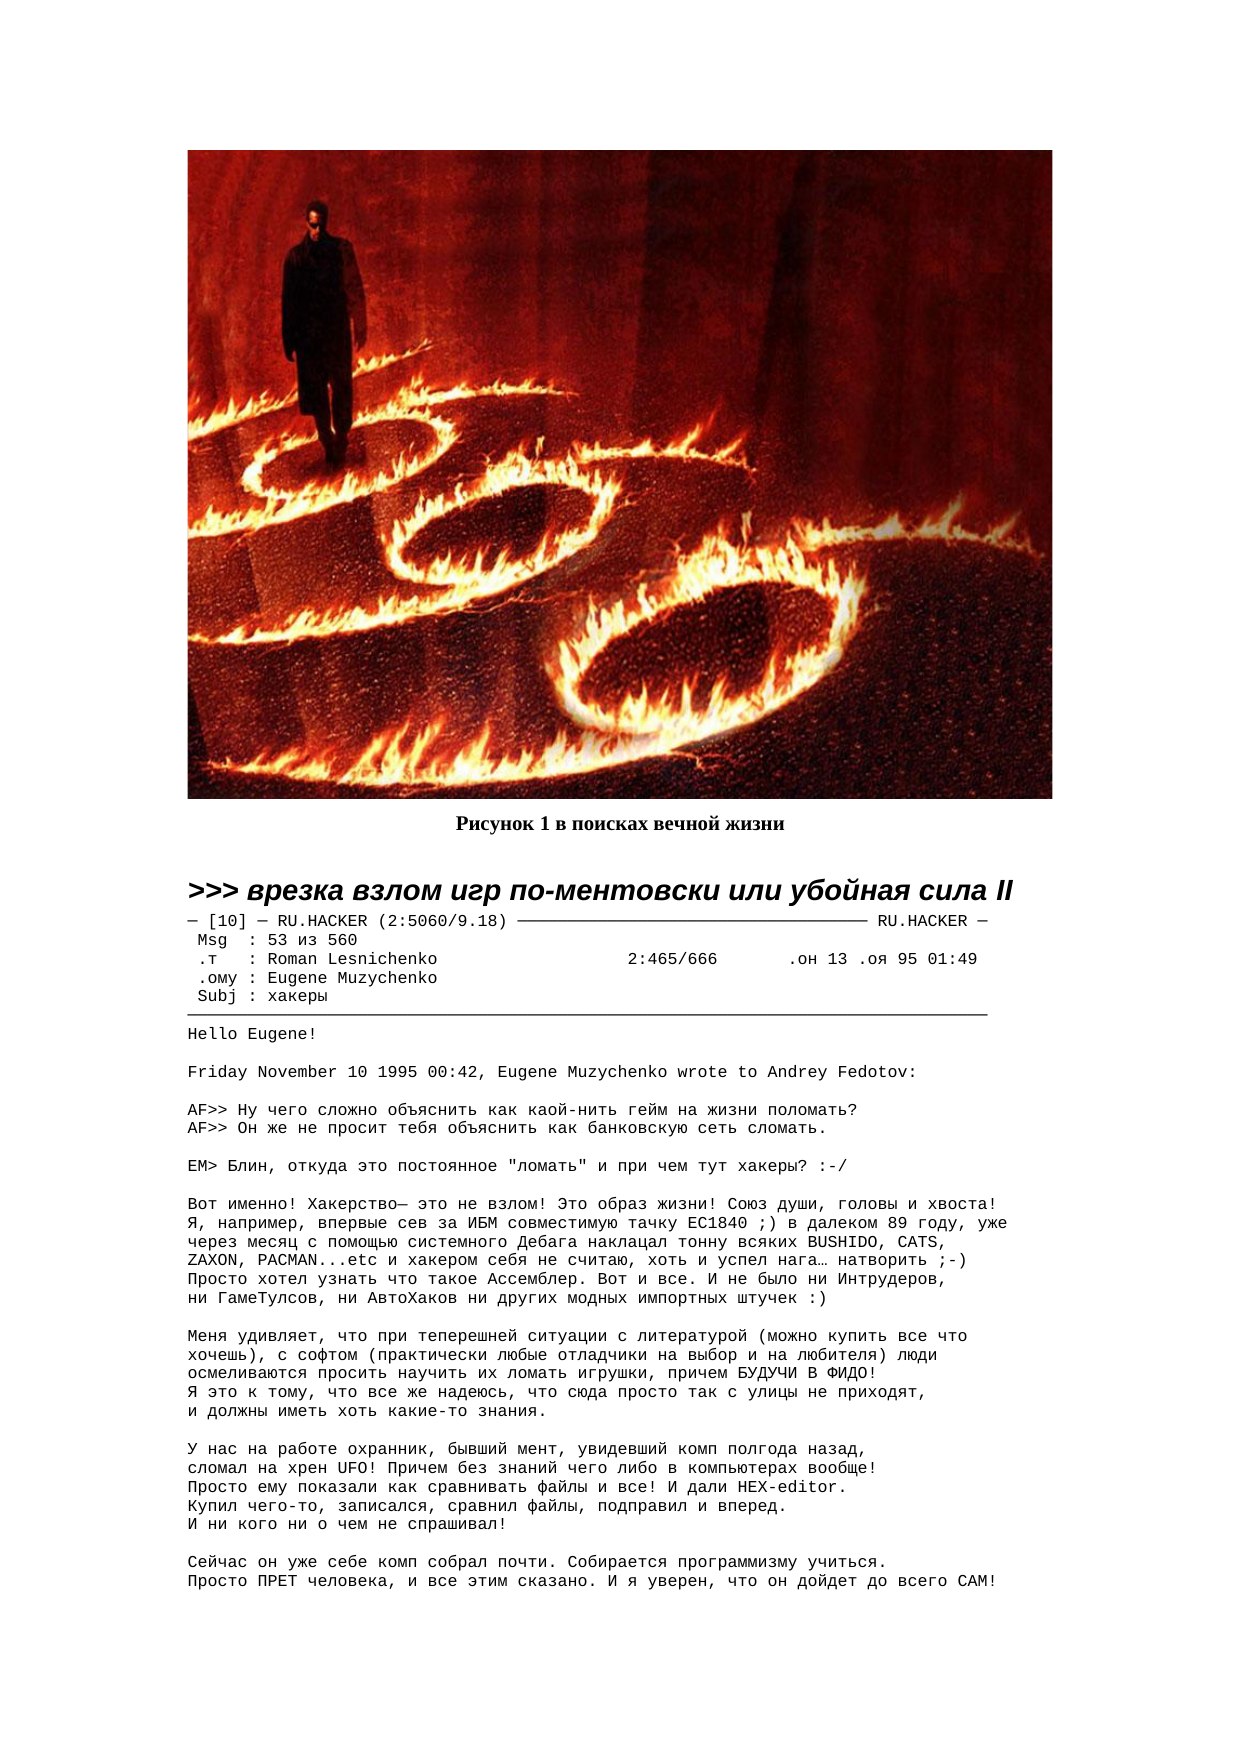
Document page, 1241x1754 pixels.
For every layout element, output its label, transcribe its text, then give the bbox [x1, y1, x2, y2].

text Сейчас он уже себе комп собрал почти. Собирается программизму учиться. [187, 1554, 1053, 1572]
text ни ГамеТулсов, ни АвтоХаков ни других модных импортных штучек :) [187, 1290, 1053, 1308]
picture [187, 150, 1053, 799]
text Я, например, впервые сев за ИБМ совместимую тачку ЕС1840 ;) в далеком 89 году, уже [187, 1214, 1053, 1233]
text .т : Roman Lesnichenko 2:465/666 .он 13 .оя 95 01:49 [187, 950, 1053, 969]
text Friday November 10 1995 00:42, Eugene Muzychenko wrote to Andrey Fedotov: [187, 1063, 1053, 1082]
text .ому : Eugene Muzychenko [187, 969, 1053, 988]
text хочешь), с софтом (практически любые отладчики на выбор и на любителя) люди [187, 1346, 1053, 1365]
text сломал на хрен UFO! Причем без знаний чего либо в компьютерах вообще! [187, 1459, 1053, 1478]
text ZAXON, PACMAN...etc и хакером себя не считаю, хоть и успел нага… натворить ;-) [187, 1252, 1053, 1271]
text И ни кого ни о чем не спрашивал! [187, 1516, 1053, 1535]
text и должны иметь хоть какие-то знания. [187, 1403, 1053, 1422]
text Меня удивляет, что при теперешней ситуации с литературой (можно купить все что [187, 1327, 1053, 1346]
text Msg : 53 из 560 [187, 931, 1053, 950]
subtitle >>> врезка взлом игр по-ментовски или убойная сила II [187, 873, 1053, 906]
text AF>> Ну чего сложно объяснить как каой-нить гейм на жизни поломать? [187, 1101, 1053, 1120]
text Просто ему показали как сравнивать файлы и все! И дали HEX-editor. [187, 1478, 1053, 1497]
text Просто хотел узнать что такое Ассемблер. Вот и все. И не было ни Интрудеров, [187, 1271, 1053, 1290]
text Я это к тому, что все же надеюсь, что сюда просто так с улицы не приходят, [187, 1384, 1053, 1403]
text осмеливаются просить научить их ломать игрушки, причем БУДУЧИ В ФИДО! [187, 1365, 1053, 1384]
text AF>> Он же не просит тебя объяснить как банковскую сеть сломать. [187, 1120, 1053, 1139]
text Subj : хакеpы [187, 988, 1053, 1007]
text Рисунок 1 в поисках вечной жизни [187, 811, 1053, 835]
text Hello Eugene! [187, 1026, 1053, 1044]
text через месяц с помощью системного Дебага наклацал тонну всяких BUSHIDO, CATS, [187, 1233, 1053, 1252]
text У нас на работе охранник, бывший мент, увидевший комп полгода назад, [187, 1441, 1053, 1459]
text ──────────────────────────────────────────────────────────────────────────────── [187, 1007, 1053, 1026]
text Просто ПРЕТ человека, и все этим сказано. И я уверен, что он дойдет до всего САМ! [187, 1572, 1053, 1591]
text Вот именно! Хакерство— это не взлом! Это образ жизни! Союз души, головы и хвоста! [187, 1195, 1053, 1214]
text EM> Блин, откуда это постоянное "ломать" и при чем тут хакеры? :-/ [187, 1158, 1053, 1177]
text Купил чего-то, записался, сравнил файлы, подправил и вперед. [187, 1497, 1053, 1516]
text ─ [10] ─ RU.HACKER (2:5060/9.18) ─────────────────────────────────── RU.HACKER ─ [187, 913, 1053, 931]
